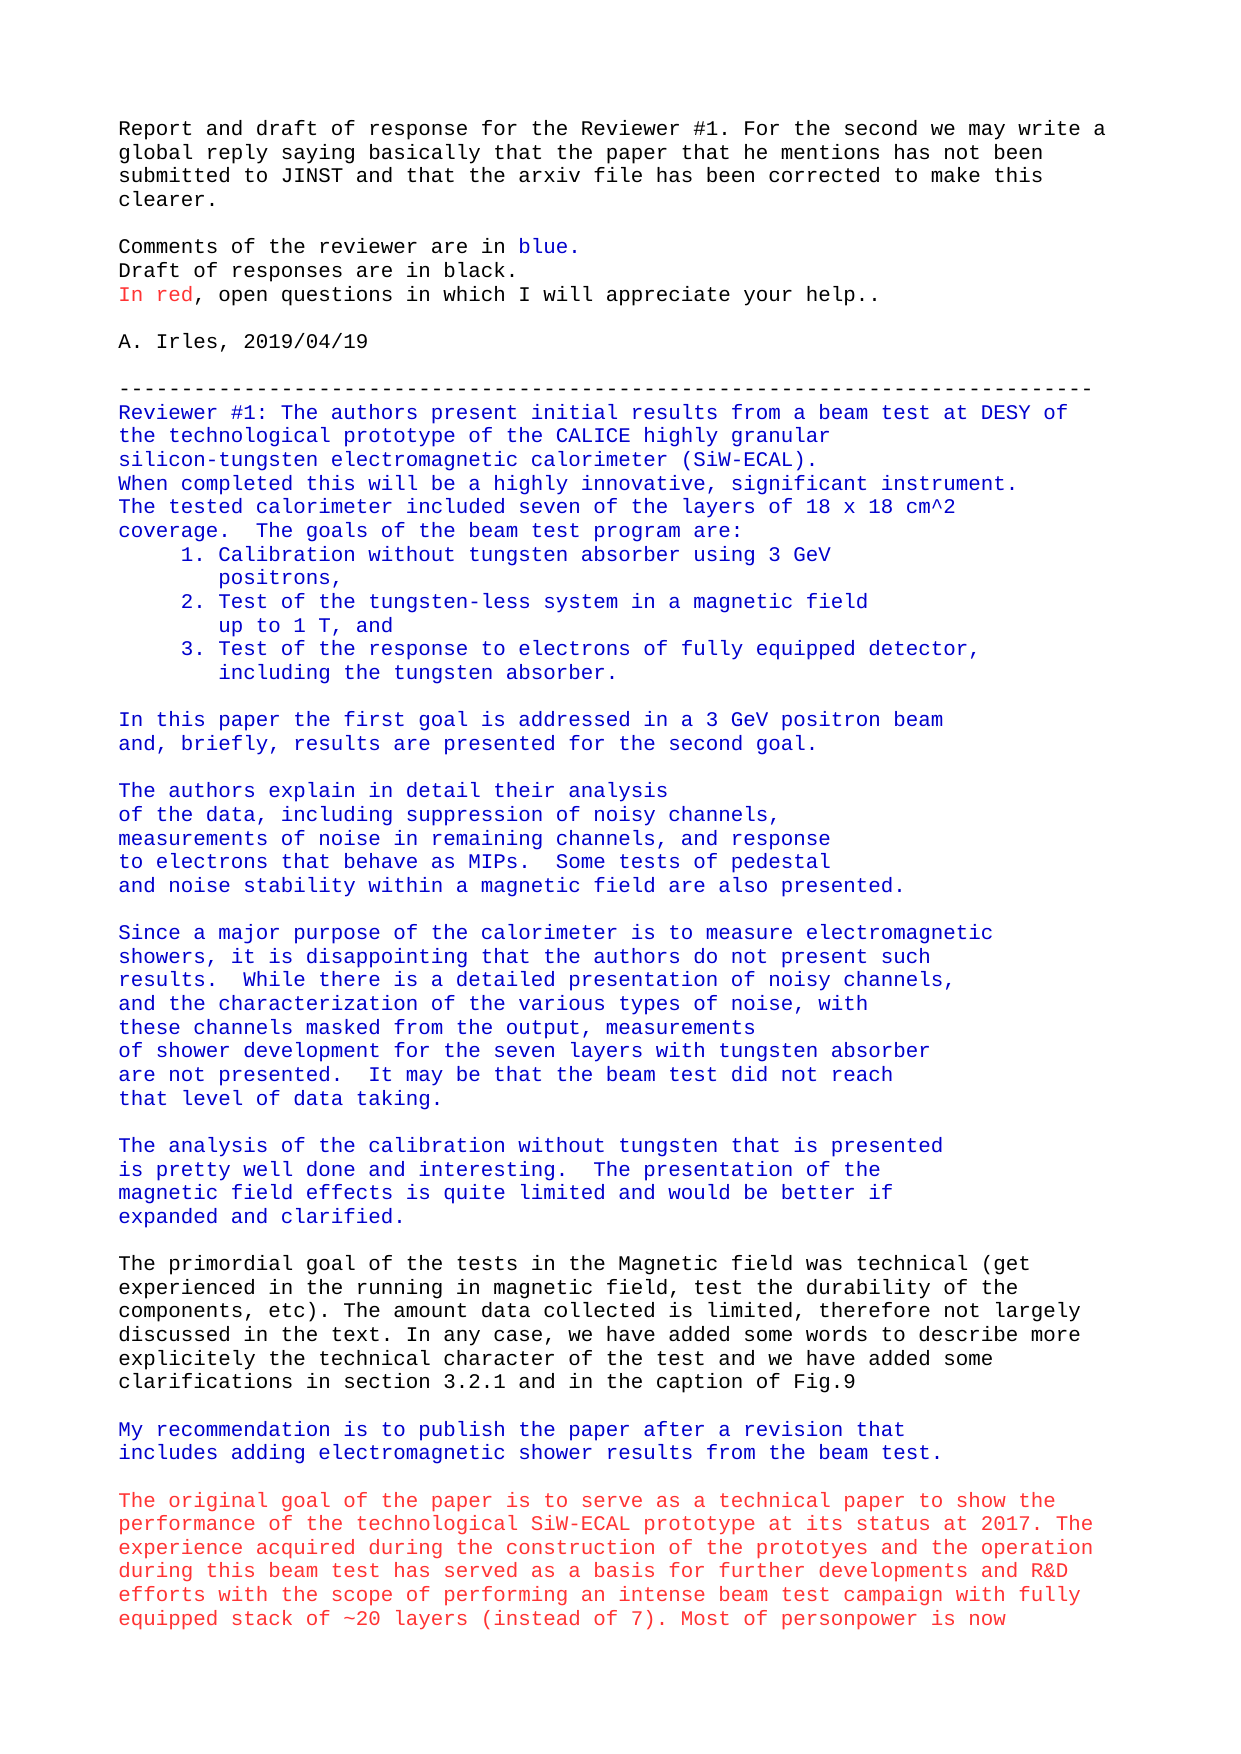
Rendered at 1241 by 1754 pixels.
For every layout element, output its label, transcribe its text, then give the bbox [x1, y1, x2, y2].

text Since a major purpose of the calorimeter is to measure electromagnetic [118, 922, 1122, 946]
text up to 1 T, and [118, 615, 1122, 638]
text results. While there is a detailed presentation of noisy channels, [118, 969, 1122, 993]
text Reviewer #1: The authors present initial results from a beam test at DESY of [118, 402, 1122, 426]
text The primordial goal of the tests in the Magnetic field was technical (get experienced in the running in magnetic field, test the durability of the components, etc). The amount data collected is limited, therefore not largely discussed in the text. In any case, we have added some words to describe more explicitely the technical character of the test and we have added some clarifications in section 3.2.1 and in the caption of Fig.9 [118, 1253, 1122, 1395]
text In red, open questions in which I will appreciate your help.. [118, 284, 1122, 307]
text is pretty well done and interesting. The presentation of the [118, 1158, 1122, 1182]
text and, briefly, results are presented for the second goal. [118, 733, 1122, 757]
text are not presented. It may be that the beam test did not reach [118, 1064, 1122, 1088]
text Report and draft of response for the Reviewer #1. For the second we may write a global reply saying basically that the paper that he mentions has not been submitted to JINST and that the arxiv file has been corrected to make this clearer. [118, 118, 1122, 213]
text The original goal of the paper is to serve as a technical paper to show the performance of the technological SiW-ECAL prototype at its status at 2017. The experience acquired during the construction of the prototyes and the operation during this beam test has served as a basis for further developments and R&D efforts with the scope of performing an intense beam test campaign with fully equipped stack of ~20 layers (instead of 7). Most of personpower is now [118, 1489, 1122, 1631]
text includes adding electromagnetic shower results from the beam test. [118, 1442, 1122, 1466]
text A. Irles, 2019/04/19 [118, 331, 1122, 354]
text Comments of the reviewer are in blue. [118, 236, 1122, 260]
text to electrons that behave as MIPs. Some tests of pedestal [118, 851, 1122, 875]
text In this paper the first goal is addressed in a 3 GeV positron beam [118, 709, 1122, 733]
text the technological prototype of the CALICE highly granular [118, 426, 1122, 449]
text Draft of responses are in black. [118, 260, 1122, 284]
text and the characterization of the various types of noise, with [118, 993, 1122, 1017]
text that level of data taking. [118, 1088, 1122, 1111]
text positrons, [118, 567, 1122, 591]
text magnetic field effects is quite limited and would be better if [118, 1182, 1122, 1206]
text The tested calorimeter included seven of the layers of 18 x 18 cm^2 [118, 496, 1122, 520]
text these channels masked from the output, measurements [118, 1017, 1122, 1040]
text When completed this will be a highly innovative, significant instrument. [118, 473, 1122, 496]
text 3. Test of the response to electrons of fully equipped detector, [118, 638, 1122, 662]
text The authors explain in detail their analysis [118, 780, 1122, 804]
text showers, it is disappointing that the authors do not present such [118, 946, 1122, 969]
text ------------------------------------------------------------------------------ [118, 378, 1122, 402]
text expanded and clarified. [118, 1206, 1122, 1229]
text silicon-tungsten electromagnetic calorimeter (SiW-ECAL). [118, 449, 1122, 473]
text of shower development for the seven layers with tungsten absorber [118, 1040, 1122, 1064]
text measurements of noise in remaining channels, and response [118, 827, 1122, 851]
text coverage. The goals of the beam test program are: [118, 520, 1122, 544]
text of the data, including suppression of noisy channels, [118, 804, 1122, 827]
text and noise stability within a magnetic field are also presented. [118, 875, 1122, 898]
text 1. Calibration without tungsten absorber using 3 GeV [118, 544, 1122, 567]
text including the tungsten absorber. [118, 662, 1122, 686]
text My recommendation is to publish the paper after a revision that [118, 1419, 1122, 1442]
text 2. Test of the tungsten-less system in a magnetic field [118, 591, 1122, 615]
text The analysis of the calibration without tungsten that is presented [118, 1135, 1122, 1158]
